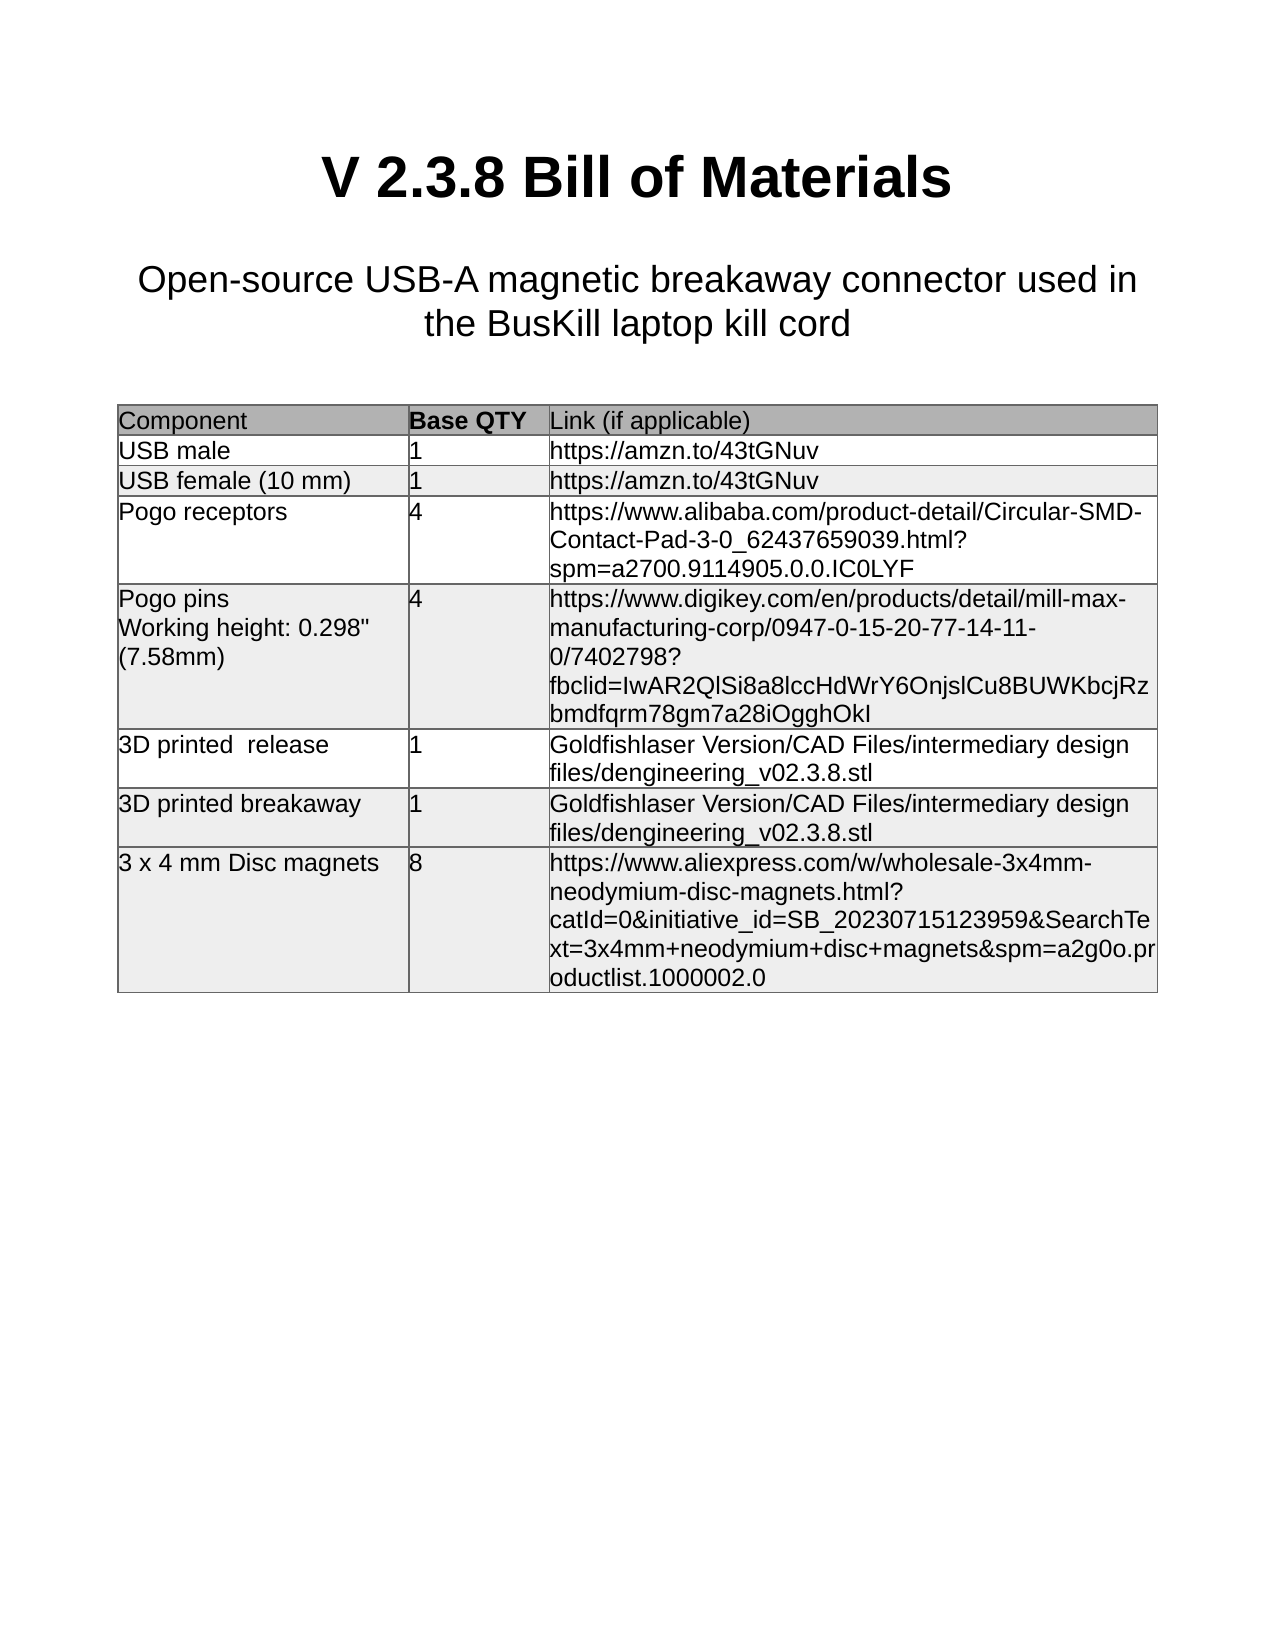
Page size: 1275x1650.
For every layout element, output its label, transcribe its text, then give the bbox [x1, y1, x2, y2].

table_header Base QTY [410, 406, 549, 434]
table_cell 1 [410, 466, 549, 495]
table_cell 1 [410, 789, 549, 846]
table_cell Pogo receptors [119, 497, 408, 583]
table_cell 3D printed release [119, 730, 408, 787]
title V 2.3.8 Bill of Materials [118, 143, 1157, 210]
subtitle Open-source USB-A magnetic breakaway connector used in the BusKill laptop kill cord [118, 258, 1157, 344]
table_cell 1 [410, 730, 549, 787]
table_header Link (if applicable) [550, 406, 1157, 434]
table_cell 3D printed breakaway [119, 789, 408, 846]
table_cell 4 [410, 585, 549, 728]
table_cell https://amzn.to/43tGNuv [550, 436, 1157, 465]
table_cell 1 [410, 436, 549, 465]
table_cell 8 [410, 848, 549, 992]
table_cell Goldfishlaser Version/CAD Files/intermediary design files/dengineering_v02.3.8.stl [550, 789, 1157, 846]
table_cell 3 x 4 mm Disc magnets [119, 848, 408, 992]
table_cell Goldfishlaser Version/CAD Files/intermediary design files/dengineering_v02.3.8.stl [550, 730, 1157, 787]
table_cell https://amzn.to/43tGNuv [550, 466, 1157, 495]
table_cell https://www.alibaba.com/product-detail/Circular-SMD-Contact-Pad-3-0_62437659039.html?spm=a2700.9114905.0.0.IC0LYF [550, 497, 1157, 583]
table_cell USB male [119, 436, 408, 465]
table_cell https://www.aliexpress.com/w/wholesale-3x4mm-neodymium-disc-magnets.html?catId=0&initiative_id=SB_20230715123959&SearchText=3x4mm+neodymium+disc+magnets&spm=a2g0o.productlist.1000002.0 [550, 848, 1157, 992]
table_cell 4 [410, 497, 549, 583]
table_header Component [119, 406, 408, 434]
table_cell https://www.digikey.com/en/products/detail/mill-max-manufacturing-corp/0947-0-15-20-77-14-11-0/7402798?fbclid=IwAR2QlSi8a8lccHdWrY6OnjslCu8BUWKbcjRzbmdfqrm78gm7a28iOgghOkI [550, 585, 1157, 728]
table_cell Pogo pins Working height: 0.298" (7.58mm) [119, 585, 408, 728]
table_cell USB female (10 mm) [119, 466, 408, 495]
